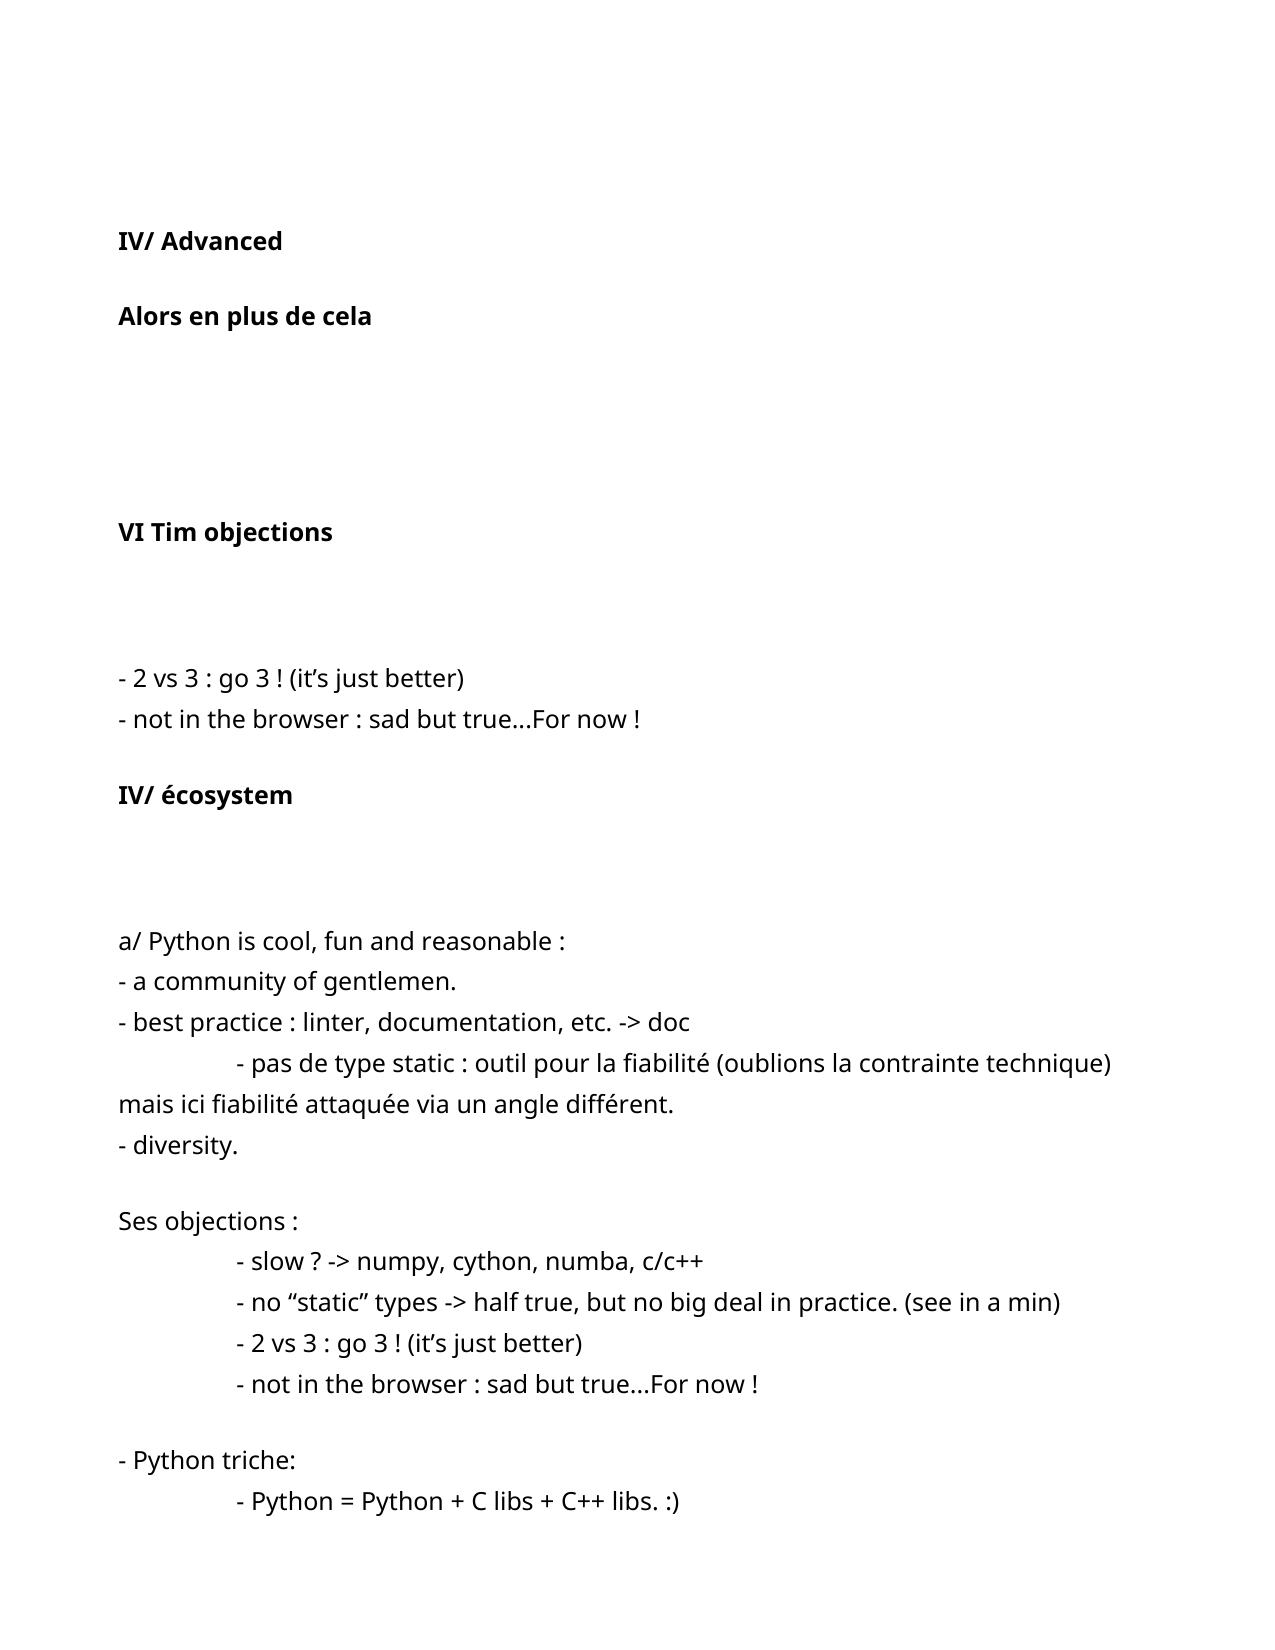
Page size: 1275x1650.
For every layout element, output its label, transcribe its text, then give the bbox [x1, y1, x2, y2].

text - not in the browser : sad but true...For now ! [118, 1366, 1157, 1401]
text - best practice : linter, documentation, etc. -> doc [118, 1005, 1157, 1039]
text - Python triche: [118, 1442, 1157, 1476]
text - a community of gentlemen. [118, 964, 1157, 998]
text IV/ écosystem [118, 777, 1157, 811]
text - diversity. [118, 1127, 1157, 1161]
text IV/ Advanced [118, 223, 1157, 257]
text - 2 vs 3 : go 3 ! (it’s just better) [118, 1326, 1157, 1360]
text - 2 vs 3 : go 3 ! (it’s just better) [118, 661, 1157, 695]
text VI Tim objections [118, 515, 1157, 549]
text - Python = Python + C libs + C++ libs. :) [118, 1483, 1157, 1517]
text - not in the browser : sad but true...For now ! [118, 701, 1157, 736]
text a/ Python is cool, fun and reasonable : [118, 923, 1157, 957]
text Ses objections : [118, 1203, 1157, 1237]
text Alors en plus de cela [118, 299, 1157, 333]
text - pas de type static : outil pour la fiabilité (oublions la contrainte technique) mais ici fiabilité attaquée via un angle différent. [118, 1046, 1157, 1121]
text - no “static” types -> half true, but no big deal in practice. (see in a min) [118, 1285, 1157, 1319]
text - slow ? -> numpy, cython, numba, c/c++ [118, 1244, 1157, 1278]
